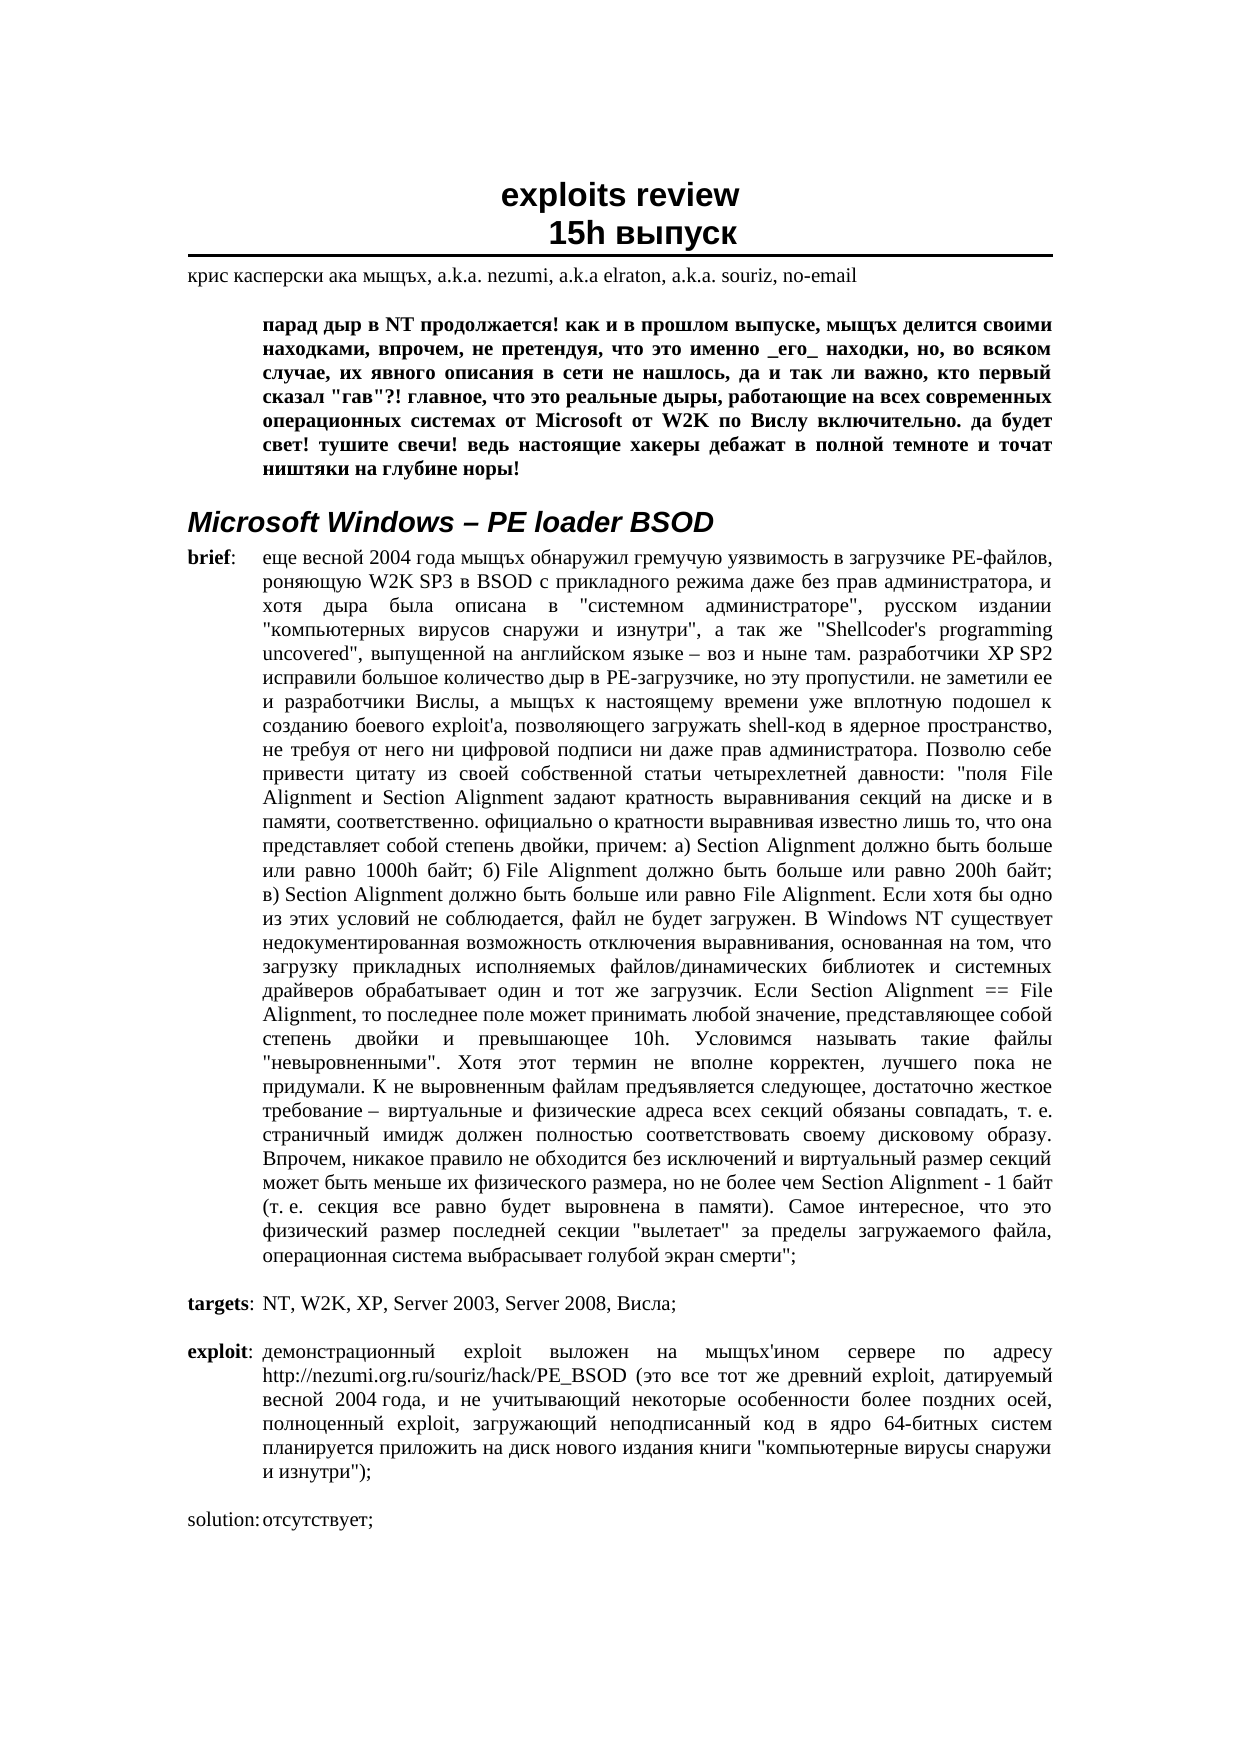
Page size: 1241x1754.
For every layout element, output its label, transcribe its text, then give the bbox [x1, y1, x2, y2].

text exploit: демонстрационный exploit выложен на мыщъх'ином сервере по адресу http://nezumi.org.ru/souriz/hack/PE_BSOD (это все тот же древний exploit, датируемый весной 2004 года, и не учитывающий некоторые особенности более поздних осей, полноценный exploit, загружающий неподписанный код в ядро 64-битных систем планируется приложить на диск нового издания книги "компьютерные вирусы снаружи и изнутри"); [187, 1339, 1053, 1483]
text крис касперски ака мыщъх, a.k.a. nezumi, a.k.a elraton, a.k.a. souriz, no-email [187, 263, 1053, 287]
text парад дыр в NT продолжается! как и в прошлом выпуске, мыщъх делится своими находками, впрочем, не претендуя, что это именно _его_ находки, но, во всяком случае, их явного описания в сети не нашлось, да и так ли важно, кто первый сказал "гав"?! главное, что это реальные дыры, работающие на всех современных операционных системах от Microsoft от W2K по Вислу включительно. да будет свет! тушите свечи! ведь настоящие хакеры дебажат в полной темноте и точат ништяки на глубине норы! [262, 311, 1053, 480]
subtitle exploits review 15h выпуск [187, 175, 1053, 257]
text solution: отсутствует; [187, 1507, 1053, 1531]
subtitle Microsoft Windows – PE loader BSOD [187, 505, 1053, 538]
text targets: NT, W2K, XP, Server 2003, Server 2008, Висла; [187, 1291, 1053, 1315]
text brief: еще весной 2004 года мыщъх обнаружил гремучую уязвимость в загрузчике PE-файлов, роняющую W2K SP3 в BSOD с прикладного режима даже без прав администратора, и хотя дыра была описана в "системном администраторе", русском издании "компьютерных вирусов снаружи и изнутри", а так же "Shellcoder's programming uncovered", выпущенной на английском языке – воз и ныне там. разработчики XP SP2 исправили большое количество дыр в PE-загрузчике, но эту пропустили. не заметили ее и разработчики Вислы, а мыщъх к настоящему времени уже вплотную подошел к созданию боевого exploit'а, позволяющего загружать shell-код в ядерное пространство, не требуя от него ни цифровой подписи ни даже прав администратора. Позволю себе привести цитату из своей собственной статьи четырехлетней давности: "поля File Alignment и Section Alignment задают кратность выравнивания секций на диске и в памяти, соответственно. официально о кратности выравнивая известно лишь то, что она представляет собой степень двойки, причем: а) Section Alignment должно быть больше или равно 1000h байт; б) File Alignment должно быть больше или равно 200h байт; в) Section Alignment должно быть больше или равно File Alignment. Если хотя бы одно из этих условий не соблюдается, файл не будет загружен. В Windows NT существует недокументированная возможность отключения выравнивания, основанная на том, что загрузку прикладных исполняемых файлов/динамических библиотек и системных драйверов обрабатывает один и тот же загрузчик. Если Section Alignment == File Alignment, то последнее поле может принимать любой значение, представляющее собой степень двойки и превышающее 10h. Условимся называть такие файлы "невыровненными". Хотя этот термин не вполне корректен, лучшего пока не придумали. К не выровненным файлам предъявляется следующее, достаточно жесткое требование – виртуальные и физические адреса всех секций обязаны совпадать, т. е. страничный имидж должен полностью соответствовать своему дисковому образу. Впрочем, никакое правило не обходится без исключений и виртуальный размер секций может быть меньше их физического размера, но не более чем Section Alignment - 1 байт (т. е. секция все равно будет выровнена в памяти). Самое интересное, что это физический размер последней секции "вылетает" за пределы загружаемого файла, операционная система выбрасывает голубой экран смерти"; [187, 545, 1053, 1267]
